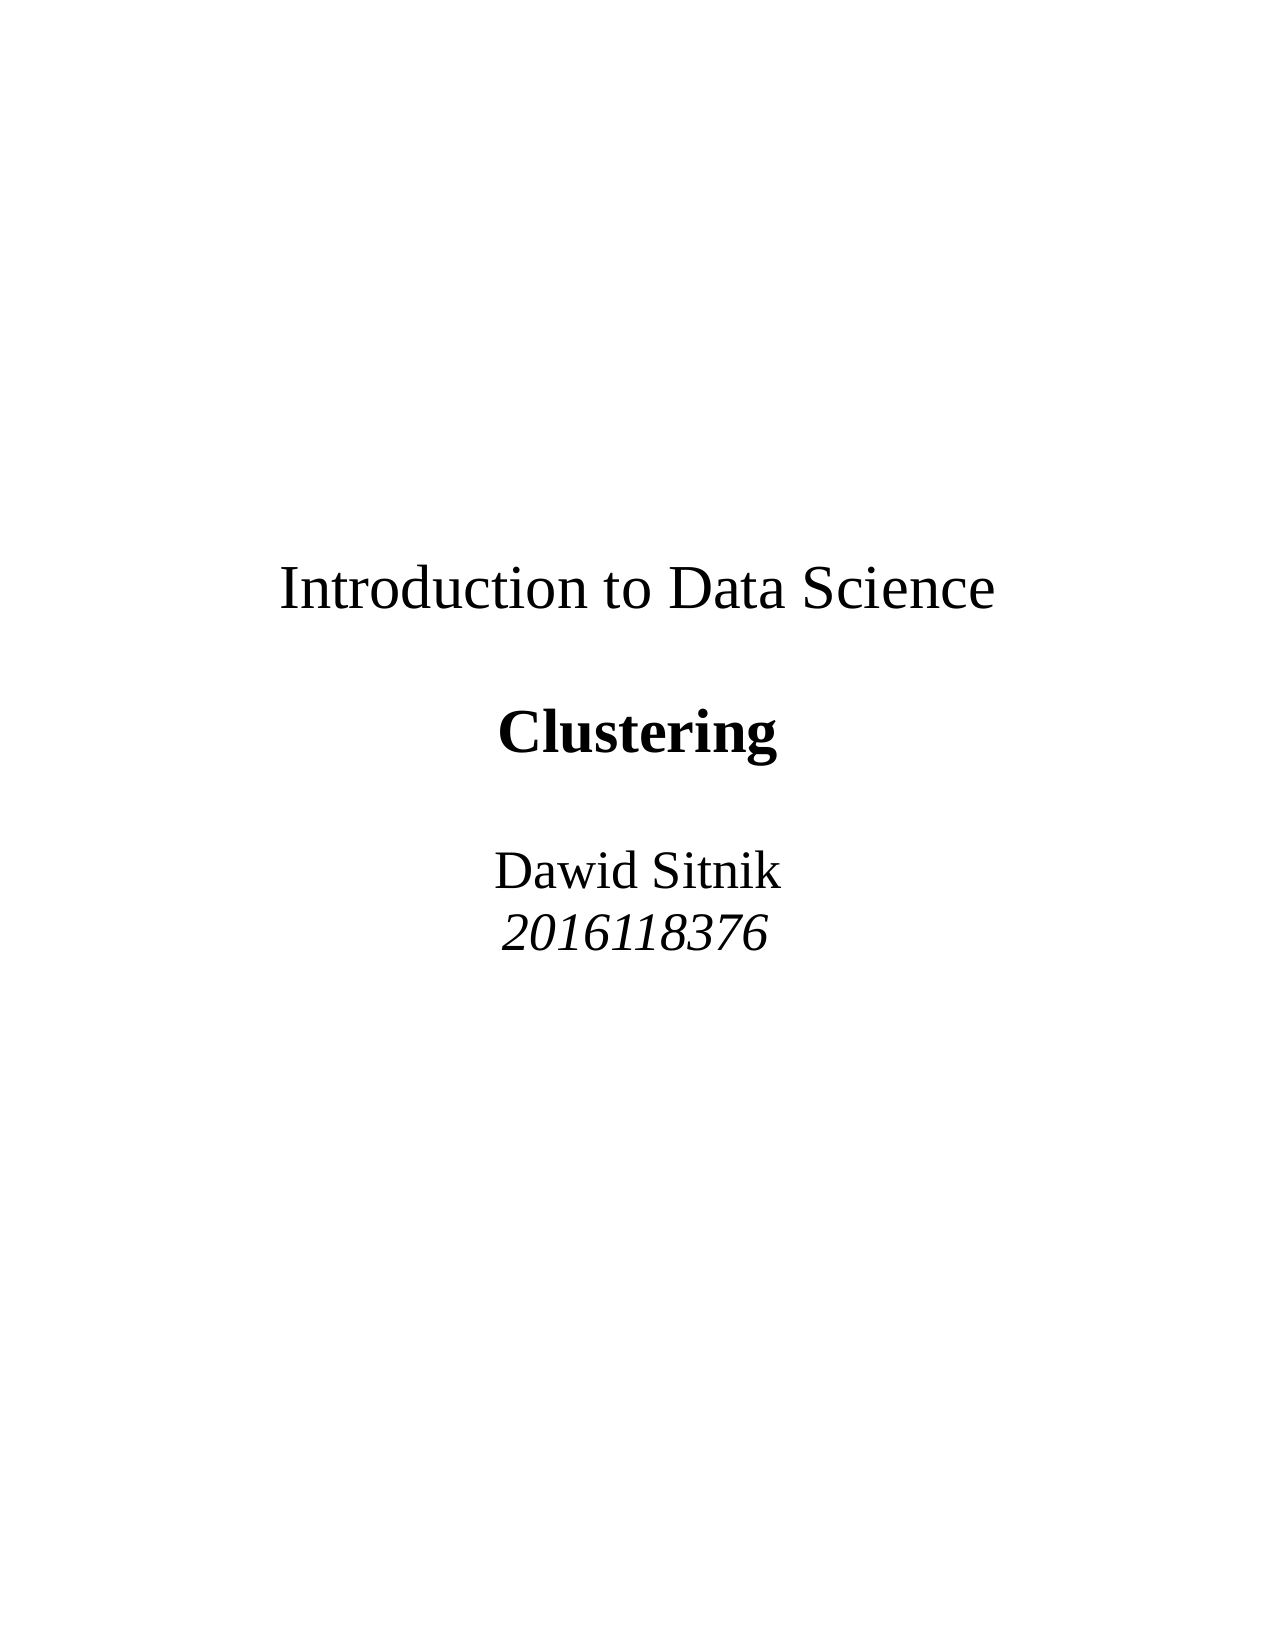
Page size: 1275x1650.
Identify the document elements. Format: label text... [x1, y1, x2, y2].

text Clustering [118, 694, 1157, 766]
text Introduction to Data Science [118, 550, 1157, 622]
text 2016118376 [118, 900, 1157, 962]
text Dawid Sitnik [118, 838, 1157, 900]
